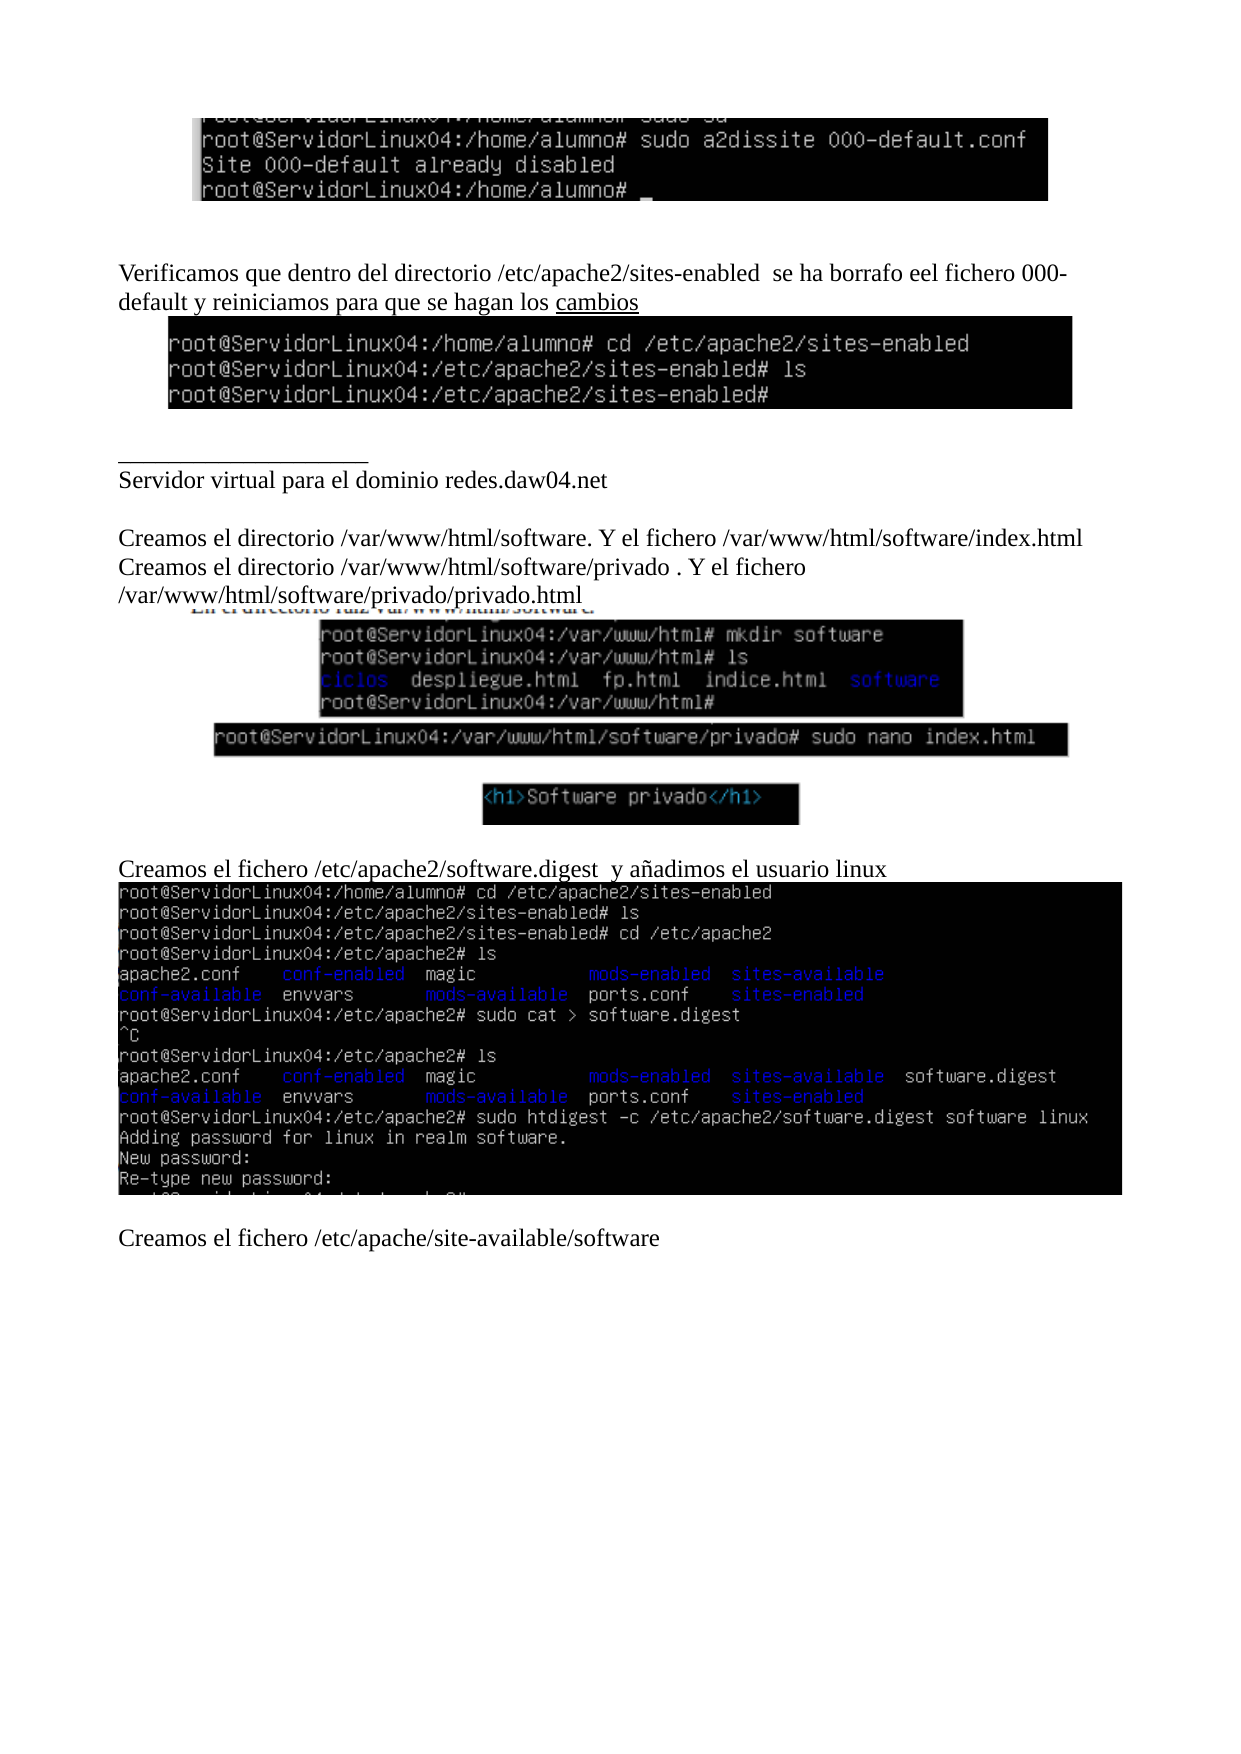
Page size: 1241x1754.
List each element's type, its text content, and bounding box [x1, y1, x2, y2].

picture [118, 882, 1123, 1195]
text Creamos el fichero /etc/apache/site-available/software [118, 1223, 1122, 1252]
text Creamos el directorio /var/www/html/software/privado . Y el fichero /var/www/html/software/privado/privado.html [118, 552, 1122, 609]
text Creamos el directorio /var/www/html/software. Y el fichero /var/www/html/software/index.html [118, 523, 1122, 552]
text Creamos el fichero /etc/apache2/software.digest y añadimos el usuario linux [118, 854, 1122, 882]
text ____________________ [118, 437, 1122, 466]
picture [167, 316, 1073, 409]
text Servidor virtual para el dominio redes.daw04.net [118, 466, 1122, 494]
picture [147, 609, 1093, 825]
text Verificamos que dentro del directorio /etc/apache2/sites-enabled se ha borrafo eel fichero 000-default y reiniciamos para que se hagan los cambios [118, 258, 1122, 316]
picture [192, 118, 1049, 201]
